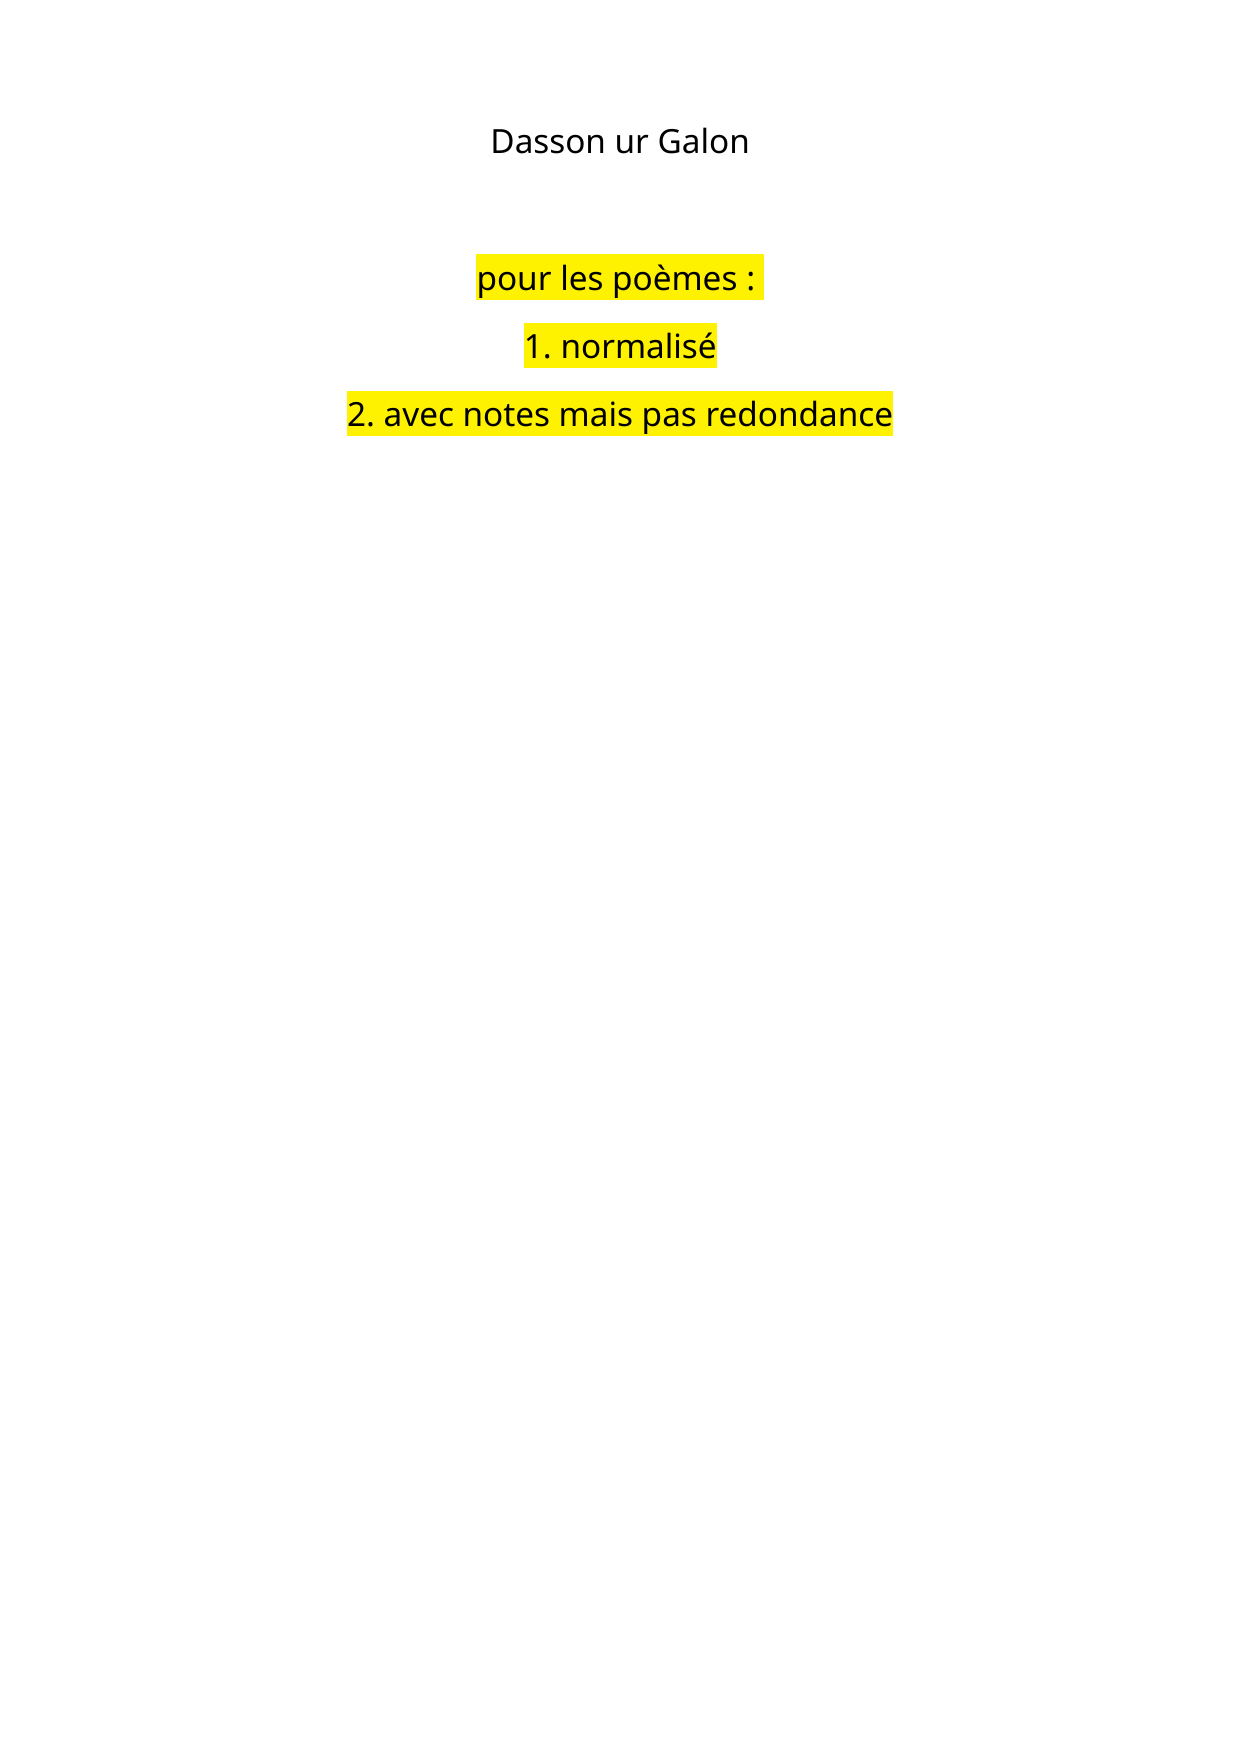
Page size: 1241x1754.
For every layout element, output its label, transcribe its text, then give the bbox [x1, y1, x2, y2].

text Dasson ur Galon [118, 118, 1122, 163]
text pour les poèmes : [118, 254, 1122, 300]
text 2. avec notes mais pas redondance [118, 391, 1122, 436]
text 1. normalisé [118, 322, 1122, 368]
